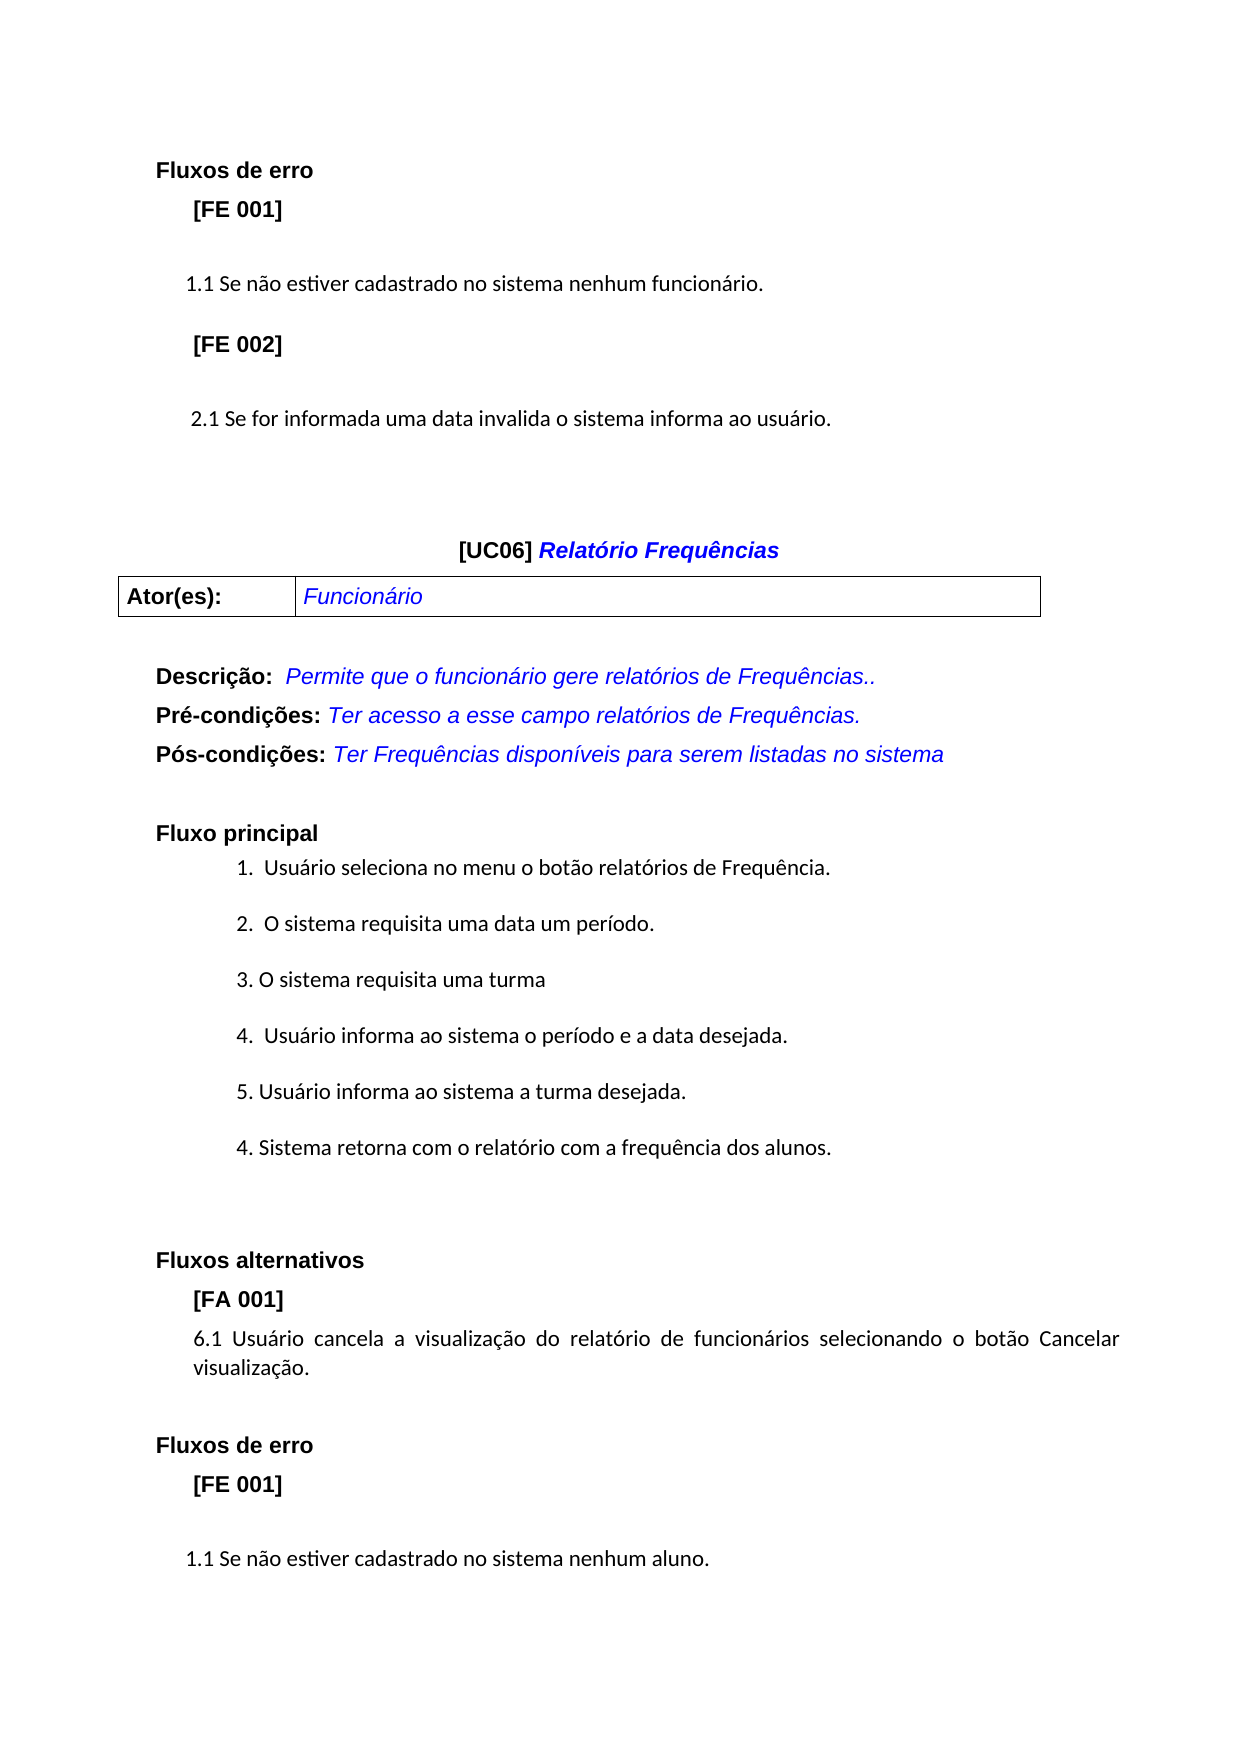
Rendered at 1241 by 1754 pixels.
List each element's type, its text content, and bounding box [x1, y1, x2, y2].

text 1. Usuário seleciona no menu o botão relatórios de Frequência. [118, 853, 1122, 881]
text [UC06] Relatório Frequências [118, 537, 1122, 563]
text 5. Usuário informa ao sistema a turma desejada. [118, 1077, 1122, 1105]
table_header Funcionário [296, 577, 1040, 616]
text Fluxos alternativos [156, 1247, 1122, 1273]
text 4. Sistema retorna com o relatório com a frequência dos alunos. [118, 1133, 1122, 1161]
text Pós-condições: Ter Frequências disponíveis para serem listadas no sistema [156, 741, 1122, 767]
table_header Ator(es): [119, 577, 295, 616]
text Fluxos de erro [156, 1432, 1122, 1458]
text 3. O sistema requisita uma turma [118, 965, 1122, 993]
text [FE 001] [193, 1471, 1122, 1497]
text Descrição: Permite que o funcionário gere relatórios de Frequências.. [156, 663, 1122, 690]
text Pré-condições: Ter acesso a esse campo relatórios de Frequências. [156, 702, 1122, 728]
text [FE 001] [193, 196, 1122, 222]
text Fluxo principal [156, 820, 1122, 847]
text 4. Usuário informa ao sistema o período e a data desejada. [118, 1021, 1122, 1049]
text 6.1 Usuário cancela a visualização do relatório de funcionários selecionando o botão Cancelar visualização. [193, 1324, 1122, 1381]
text 1.1 Se não estiver cadastrado no sistema nenhum aluno. [118, 1544, 1122, 1572]
text 1.1 Se não estiver cadastrado no sistema nenhum funcionário. [118, 269, 1122, 297]
text Fluxos de erro [156, 157, 1122, 183]
text 2. O sistema requisita uma data um período. [118, 909, 1122, 937]
text [FA 001] [193, 1286, 1122, 1312]
text 2.1 Se for informada uma data invalida o sistema informa ao usuário. [118, 404, 1122, 432]
text [FE 002] [193, 331, 1122, 358]
